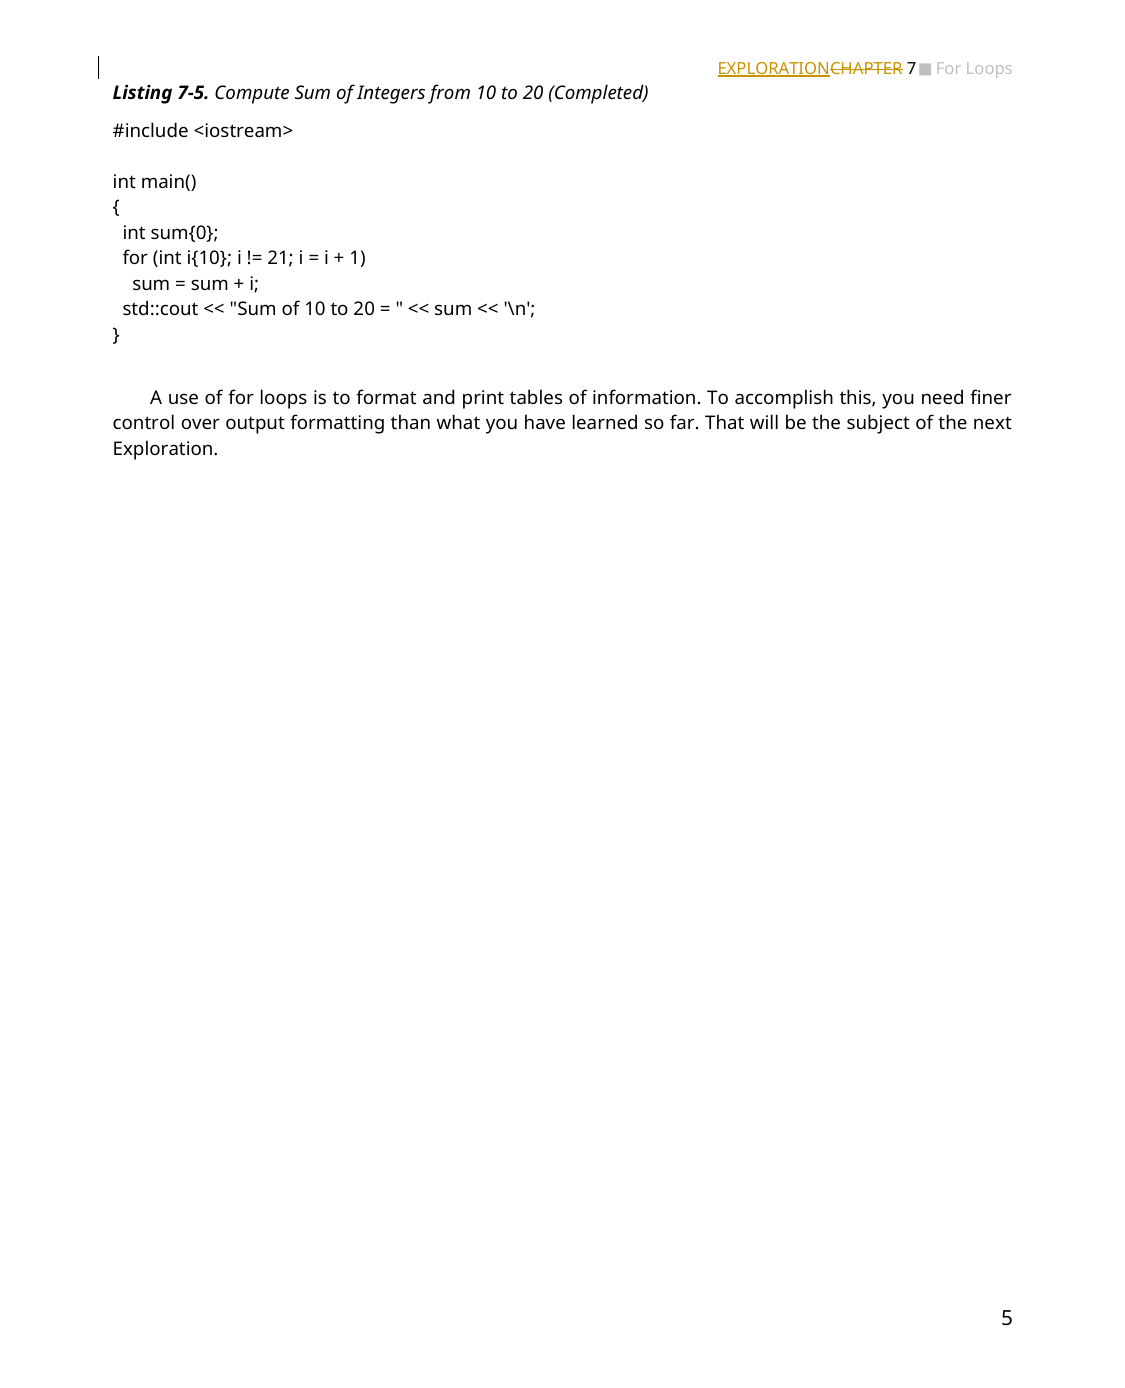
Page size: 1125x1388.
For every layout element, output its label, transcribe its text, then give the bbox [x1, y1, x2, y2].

text std::cout << "Sum of 10 to 20 = " << sum << '\n'; [112, 296, 1012, 321]
text #include <iostream> [112, 117, 1012, 142]
text int main() [112, 168, 1012, 193]
text { [112, 193, 1012, 219]
text for (int i{10}; i != 21; i = i + 1) [112, 244, 1012, 270]
text Listing 7‑5. Compute Sum of Integers from 10 to 20 (Completed) [112, 79, 1012, 104]
text sum = sum + i; [112, 270, 1012, 296]
text } [112, 321, 1012, 347]
text A use of for loops is to format and print tables of information. To accomplish this, you need finer control over output formatting than what you have learned so far. That will be the subject of the next Exploration. [112, 384, 1012, 461]
text int sum{0}; [112, 219, 1012, 244]
